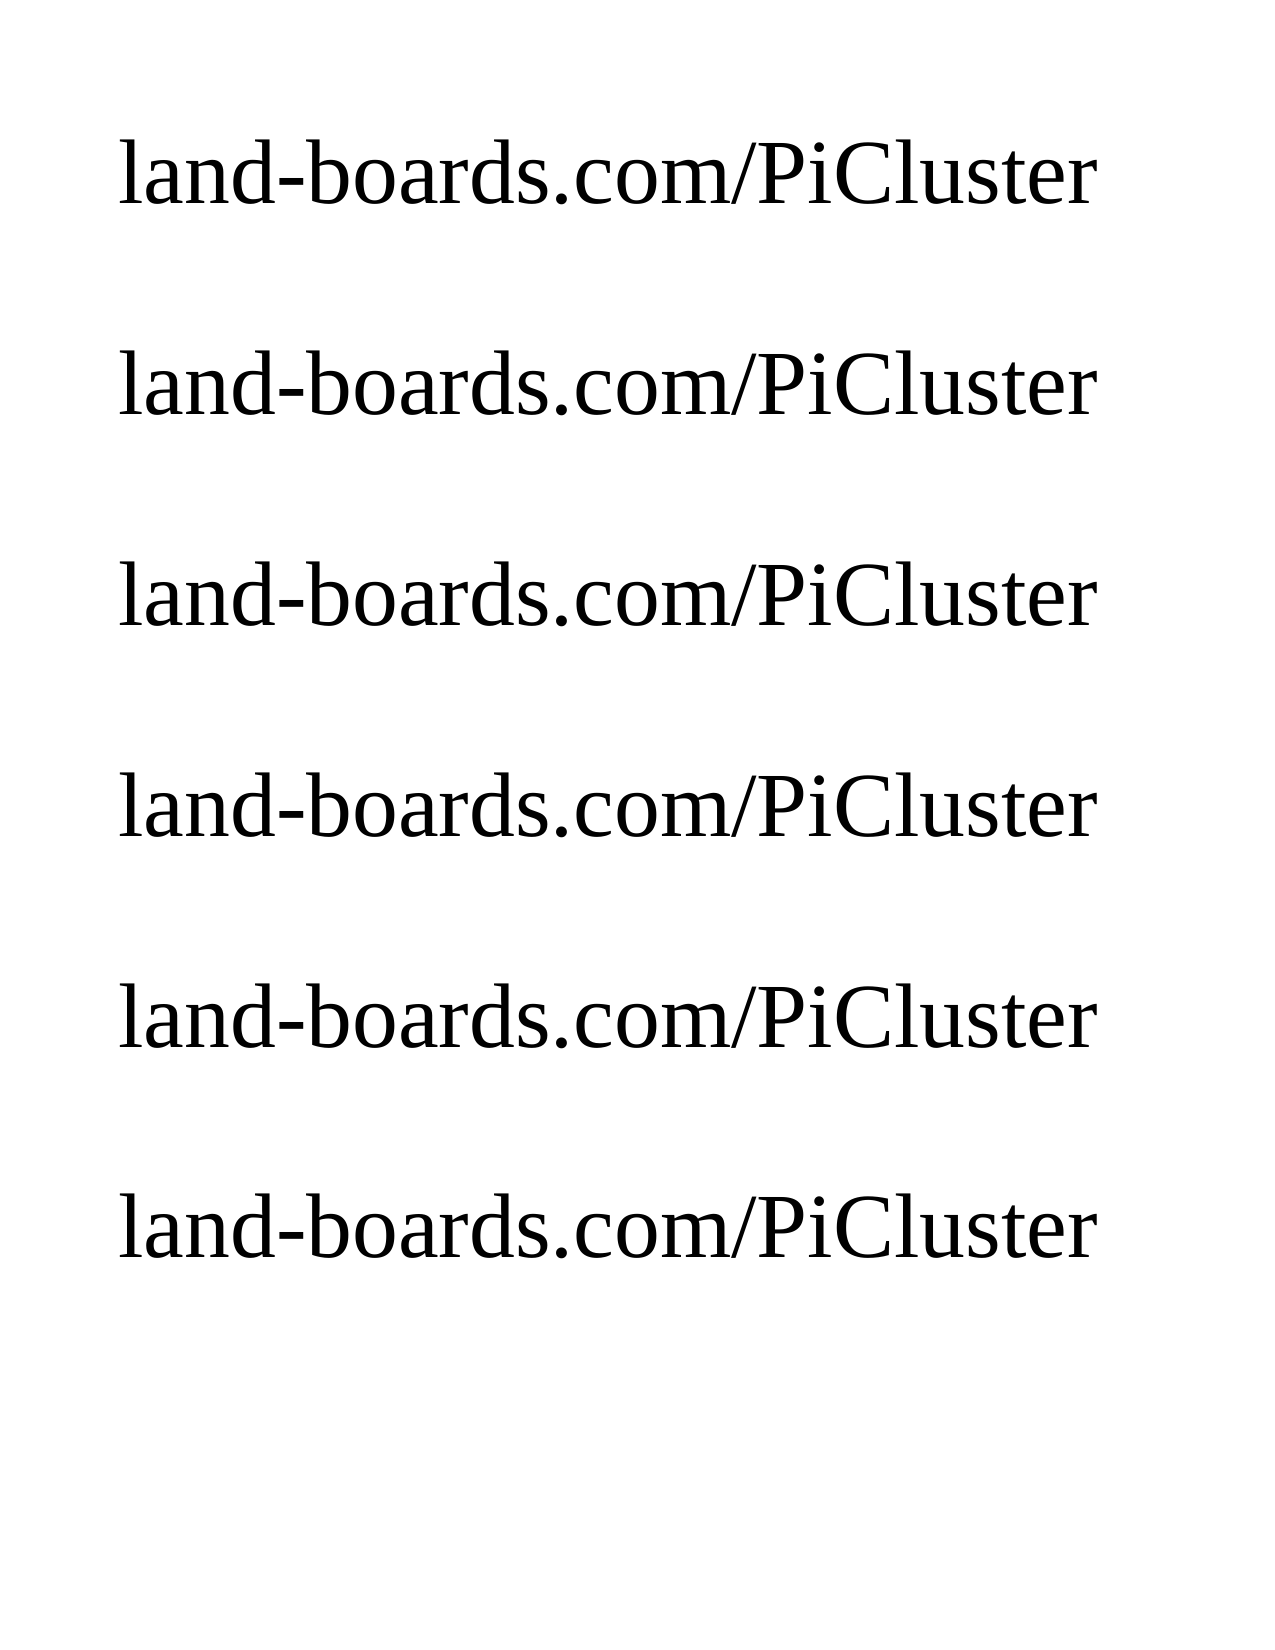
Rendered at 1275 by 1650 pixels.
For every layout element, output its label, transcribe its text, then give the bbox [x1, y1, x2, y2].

text land-boards.com/PiCluster [118, 751, 1157, 856]
text land-boards.com/PiCluster [118, 540, 1157, 645]
text land-boards.com/PiCluster [118, 329, 1157, 434]
text land-boards.com/PiCluster [118, 961, 1157, 1067]
text land-boards.com/PiCluster [118, 118, 1157, 223]
text land-boards.com/PiCluster [118, 1172, 1157, 1278]
